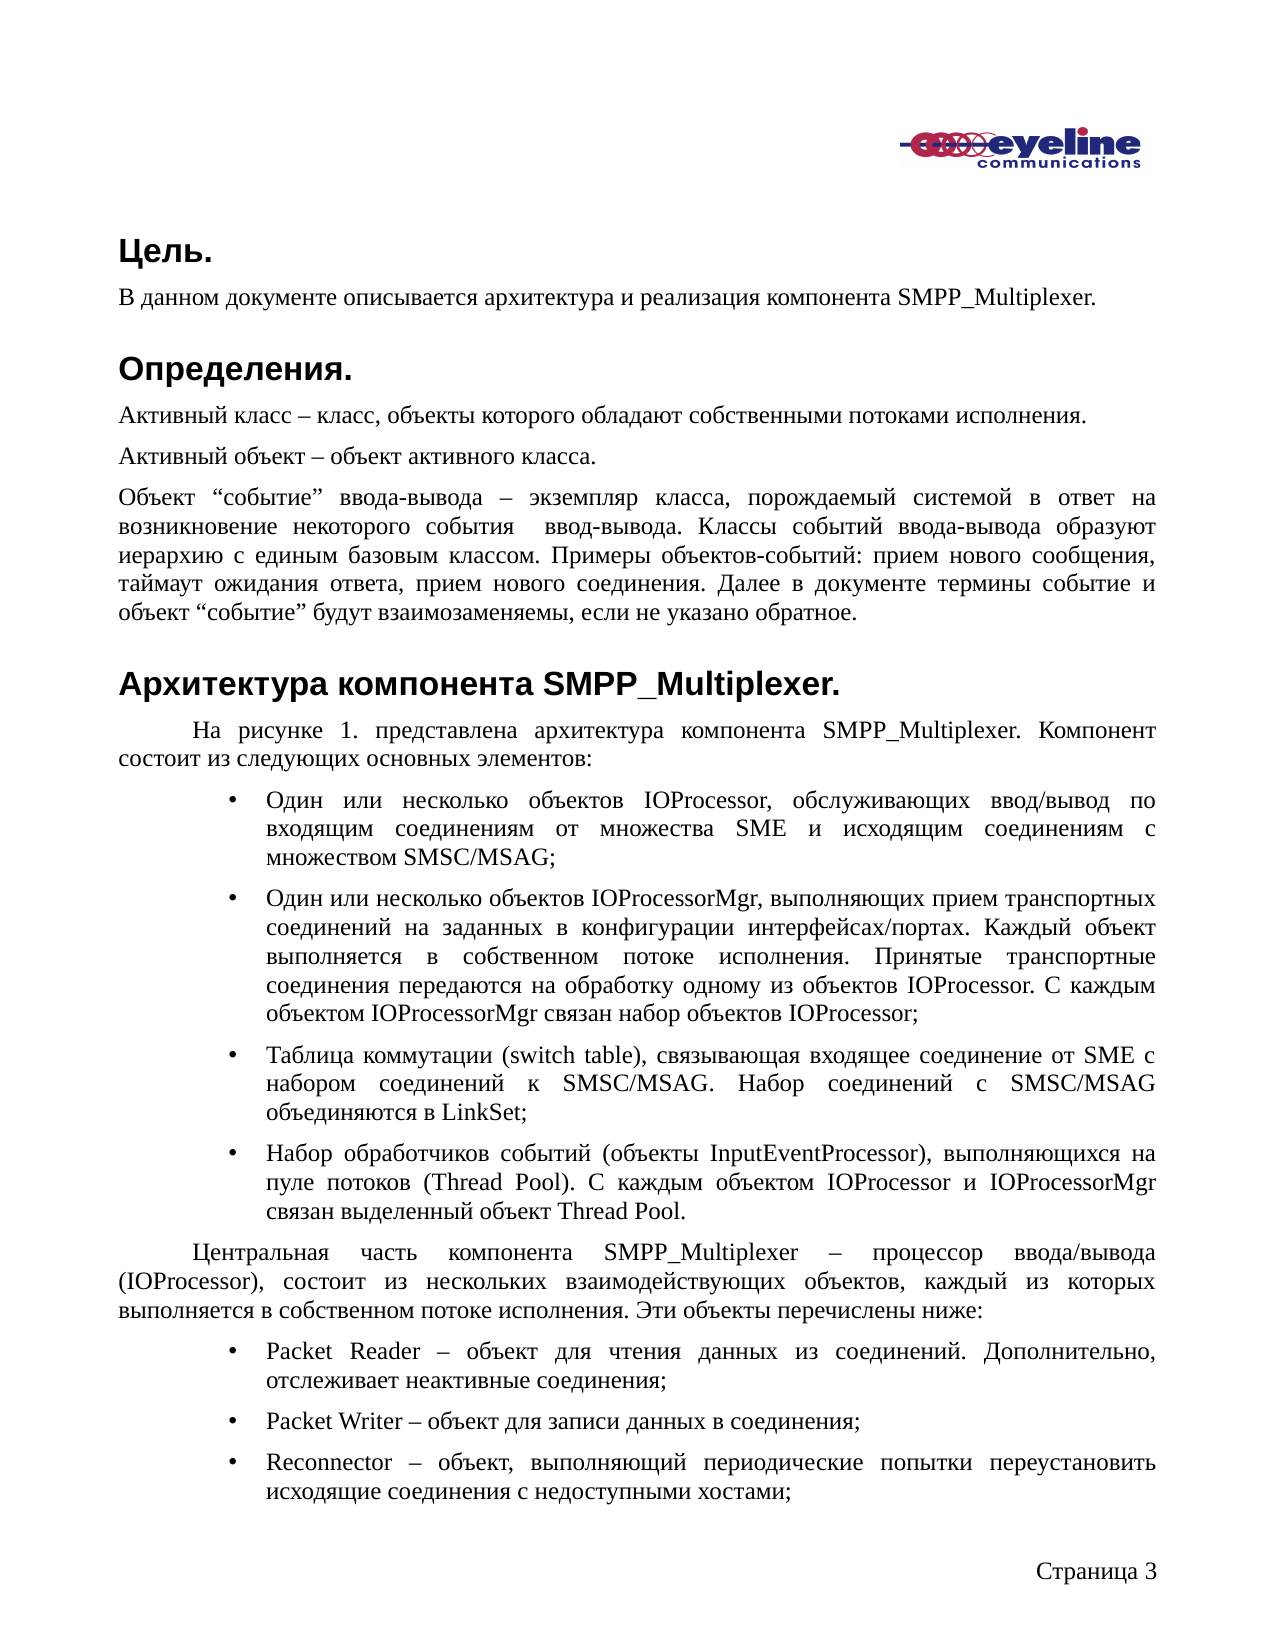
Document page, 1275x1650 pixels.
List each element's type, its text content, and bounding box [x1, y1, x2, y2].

subtitle Архитектура компонента SMPP_Multiplexer. [118, 663, 1157, 702]
text Объект “событие” ввода-вывода – экземпляр класса, порождаемый системой в ответ на возникновение некоторого события ввод-вывода. Классы событий ввода-вывода образуют иерархию с единым базовым классом. Примеры объектов-событий: прием нового сообщения, таймаут ожидания ответа, прием нового соединения. Далее в документе термины событие и объект “событие” будут взаимозаменяемы, если не указано обратное. [118, 482, 1157, 626]
picture [900, 127, 1141, 168]
list Таблица коммутации (switch table), связывающая входящее соединение от SME с набором соединений к SMSC/MSAG. Набор соединений с SMSC/MSAG объединяются в LinkSet; [228, 1040, 1157, 1126]
text Центральная часть компонента SMPP_Multiplexer – процессор ввода/вывода (IOProcessor), состоит из нескольких взаимодействующих объектов, каждый из которых выполняется в собственном потоке исполнения. Эти объекты перечислены ниже: [118, 1237, 1157, 1323]
list Набор обработчиков событий (объекты InputEventProcessor), выполняющихся на пуле потоков (Thread Pool). С каждым объектом IOProcessor и IOProcessorMgr связан выделенный объект Thread Pool. [228, 1138, 1157, 1225]
list Один или несколько объектов IOProcessorMgr, выполняющих прием транспортных соединений на заданных в конфигурации интерфейсах/портах. Каждый объект выполняется в собственном потоке исполнения. Принятые транспортные соединения передаются на обработку одному из объектов IOProcessor. С каждым объектом IOProcessorMgr связан набор объектов IOProcessor; [228, 883, 1157, 1027]
list Packet Reader – объект для чтения данных из соединений. Дополнительно, отслеживает неактивные соединения; [228, 1336, 1157, 1393]
text Активный объект – объект активного класса. [118, 441, 1157, 470]
list Packet Writer – объект для записи данных в соединения; [228, 1406, 1157, 1435]
text На рисунке 1. представлена архитектура компонента SMPP_Multiplexer. Компонент состоит из следующих основных элементов: [118, 715, 1157, 772]
list Reconnector – объект, выполняющий периодические попытки переустановить исходящие соединения с недоступными хостами; [228, 1447, 1157, 1505]
subtitle Определения. [118, 349, 1157, 387]
text Активный класс – класс, объекты которого обладают собственными потоками исполнения. [118, 400, 1157, 428]
list Один или несколько объектов IOProcessor, обслуживающих ввод/вывод по входящим соединениям от множества SME и исходящим соединениям с множеством SMSC/MSAG; [228, 785, 1157, 871]
text В данном документе описывается архитектура и реализация компонента SMPP_Multiplexer. [118, 282, 1157, 311]
subtitle Цель. [118, 231, 1157, 270]
